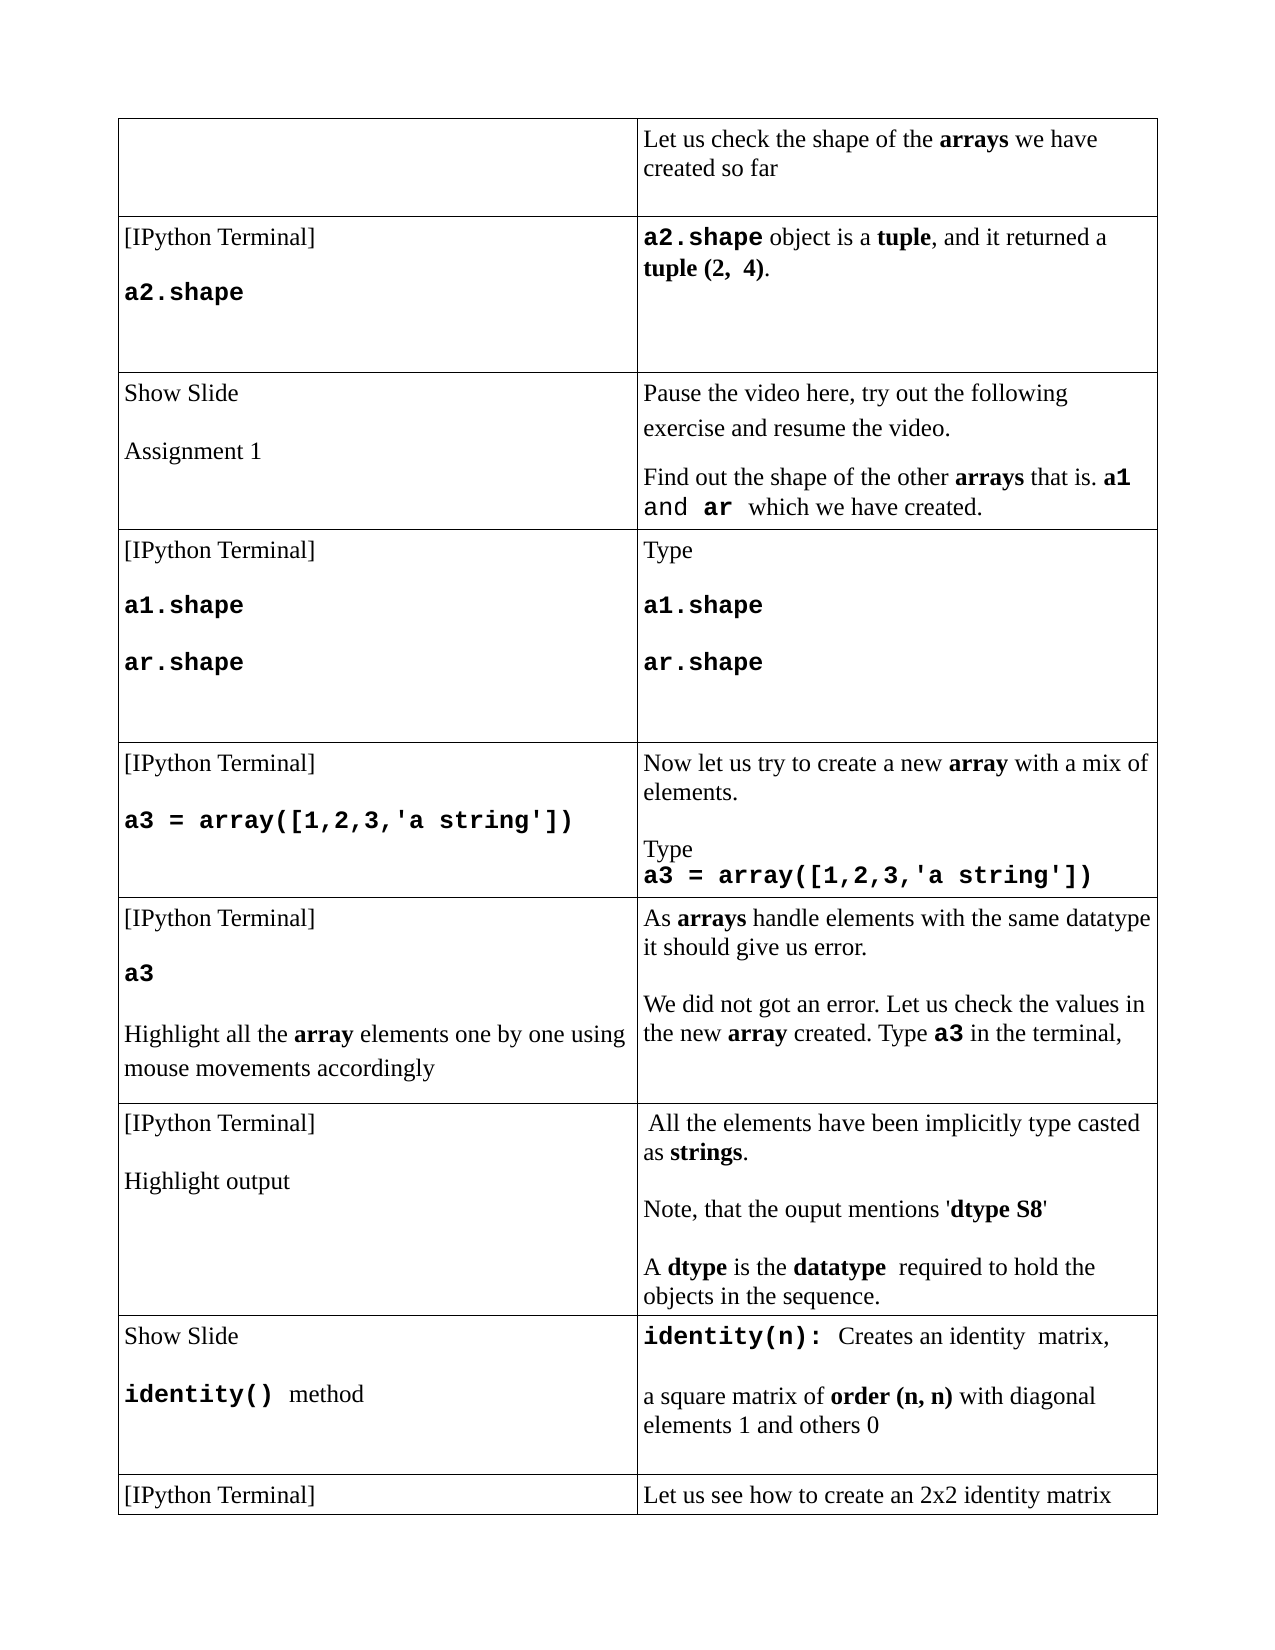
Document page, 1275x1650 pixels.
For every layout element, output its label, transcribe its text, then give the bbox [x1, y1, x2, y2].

table_cell [IPython Terminal] a3 Highlight all the array elements one by one using mouse movements accordingly [119, 898, 637, 1102]
table_cell As arrays handle elements with the same datatype it should give us error. We did not got an error. Let us check the values in the new array created. Type a3 in the terminal, [638, 898, 1157, 1102]
table_cell Pause the video here, try out the following exercise and resume the video. Find out the shape of the other arrays that is. a1 and ar which we have created. [638, 373, 1157, 529]
table_cell [IPython Terminal] a3 = array([1,2,3,'a string']) [119, 743, 637, 897]
table_cell identity(n): Creates an identity matrix, a square matrix of order (n, n) with diagonal elements 1 and others 0 [638, 1316, 1157, 1474]
table_cell [IPython Terminal] a2.shape [119, 217, 637, 372]
table_cell All the elements have been implicitly type casted as strings. Note, that the ouput mentions 'dtype S8' A dtype is the datatype required to hold the objects in the sequence. [638, 1104, 1157, 1315]
table_cell [IPython Terminal] [119, 1475, 637, 1514]
table_cell [IPython Terminal] a1.shape ar.shape [119, 530, 637, 742]
table_cell [119, 119, 637, 216]
table_cell Let us check the shape of the arrays we have created so far [638, 119, 1157, 216]
table_cell [IPython Terminal] Highlight output [119, 1104, 637, 1315]
table_cell Let us see how to create an 2x2 identity matrix [638, 1475, 1157, 1514]
table_cell Show Slide Assignment 1 [119, 373, 637, 529]
table_cell a2.shape object is a tuple, and it returned a tuple (2, 4). [638, 217, 1157, 372]
table_cell Now let us try to create a new array with a mix of elements. Type a3 = array([1,2,3,'a string']) [638, 743, 1157, 897]
table_cell Type a1.shape ar.shape [638, 530, 1157, 742]
table_cell Show Slide identity() method [119, 1316, 637, 1474]
